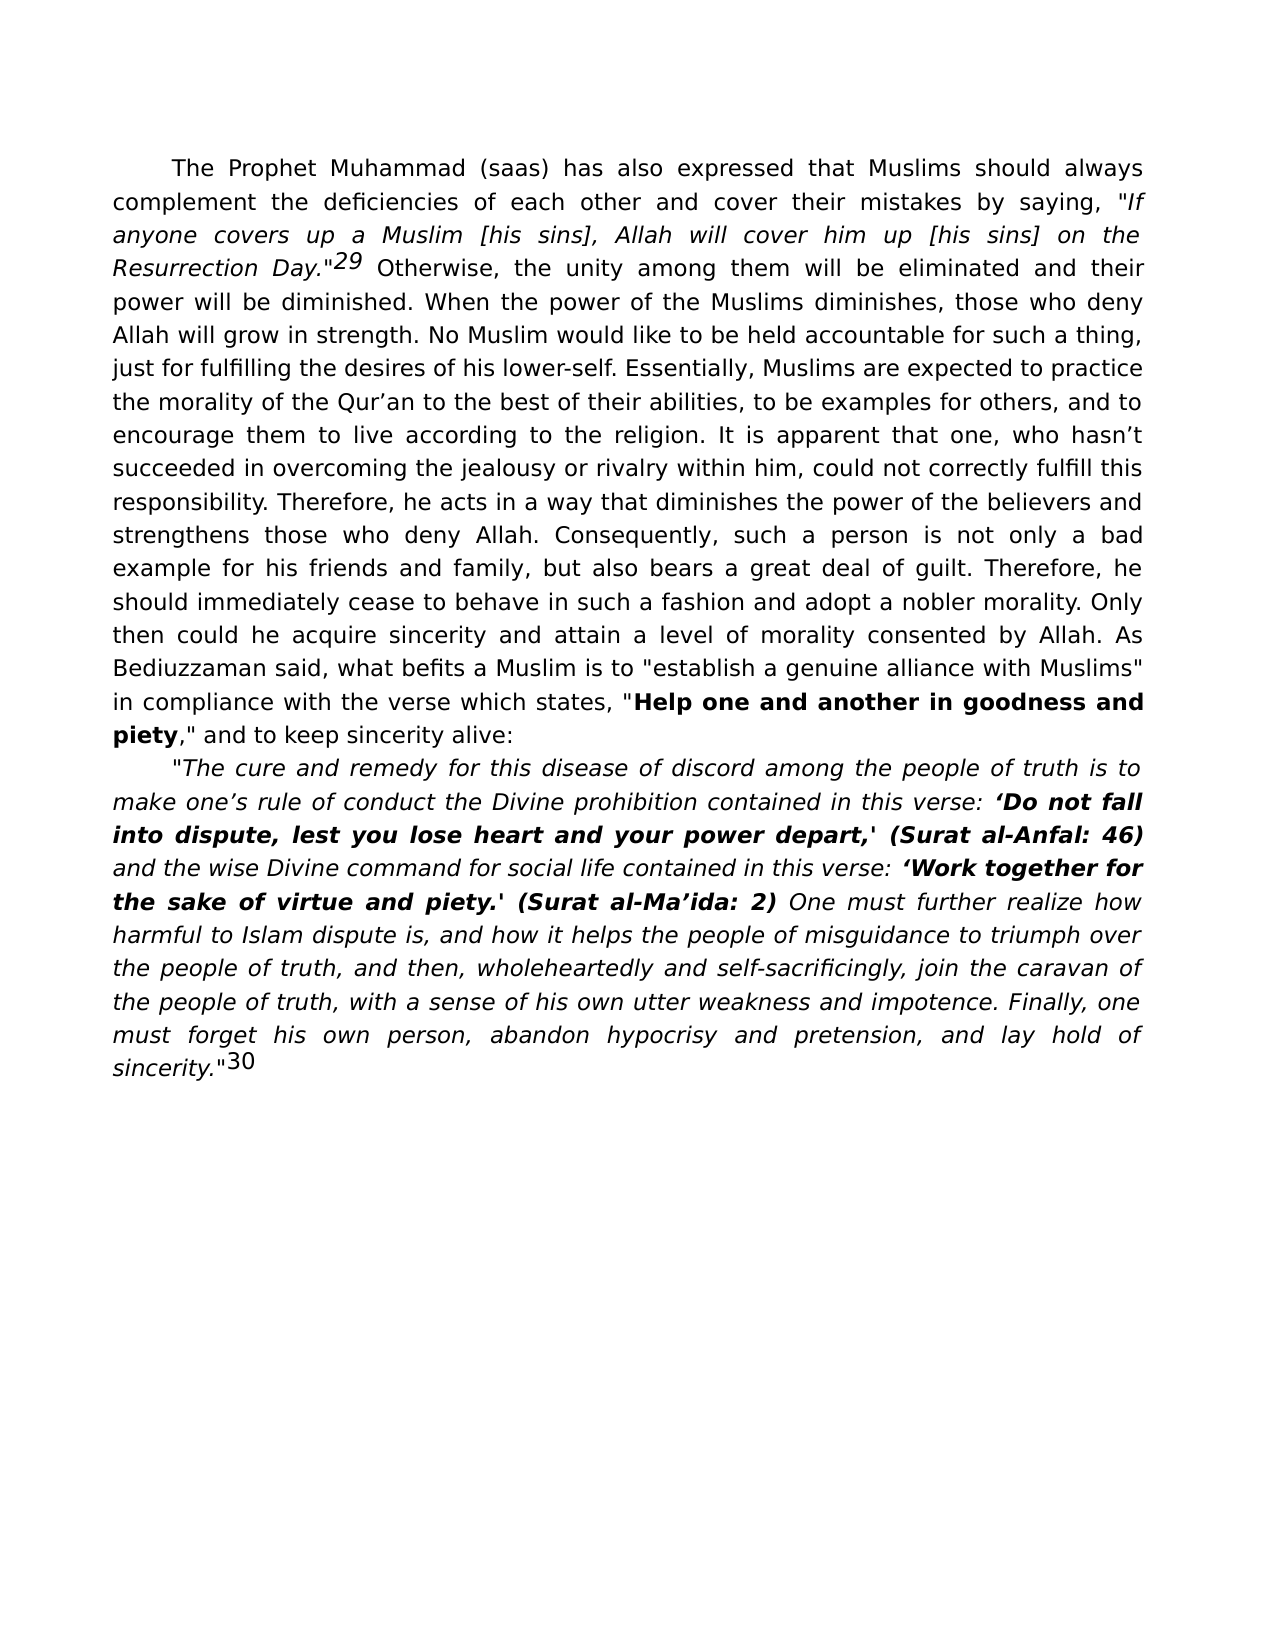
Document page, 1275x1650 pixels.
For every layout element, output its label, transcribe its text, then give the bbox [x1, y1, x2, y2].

text "The cure and remedy for this disease of discord among the people of truth is to make one’s rule of conduct the Divine prohibition contained in this verse: ‘Do not fall into dispute, lest you lose heart and your power depart,' (Surat al-Anfal: 46) and the wise Divine command for social life contained in this verse: ‘Work together for the sake of virtue and piety.' (Surat al-Ma’ida: 2) One must further realize how harmful to Islam dispute is, and how it helps the people of misguidance to triumph over the people of truth, and then, wholeheartedly and self-sacrificingly, join the caravan of the people of truth, with a sense of his own utter weakness and impotence. Finally, one must forget his own person, abandon hypocrisy and pretension, and lay hold of sincerity."30 [112, 750, 1145, 1083]
text The Prophet Muhammad (saas) has also expressed that Muslims should always complement the deficiencies of each other and cover their mistakes by saying, "If anyone covers up a Muslim [his sins], Allah will cover him up [his sins] on the Resurrection Day."29 Otherwise, the unity among them will be eliminated and their power will be diminished. When the power of the Muslims diminishes, those who deny Allah will grow in strength. No Muslim would like to be held accountable for such a thing, just for fulfilling the desires of his lower-self. Essentially, Muslims are expected to practice the morality of the Qur’an to the best of their abilities, to be examples for others, and to encourage them to live according to the religion. It is apparent that one, who hasn’t succeeded in overcoming the jealousy or rivalry within him, could not correctly fulfill this responsibility. Therefore, he acts in a way that diminishes the power of the believers and strengthens those who deny Allah. Consequently, such a person is not only a bad example for his friends and family, but also bears a great deal of guilt. Therefore, he should immediately cease to behave in such a fashion and adopt a nobler morality. Only then could he acquire sincerity and attain a level of morality consented by Allah. As Bediuzzaman said, what befits a Muslim is to "establish a genuine alliance with Muslims" in compliance with the verse which states, "Help one and another in goodness and piety," and to keep sincerity alive: [112, 150, 1145, 750]
